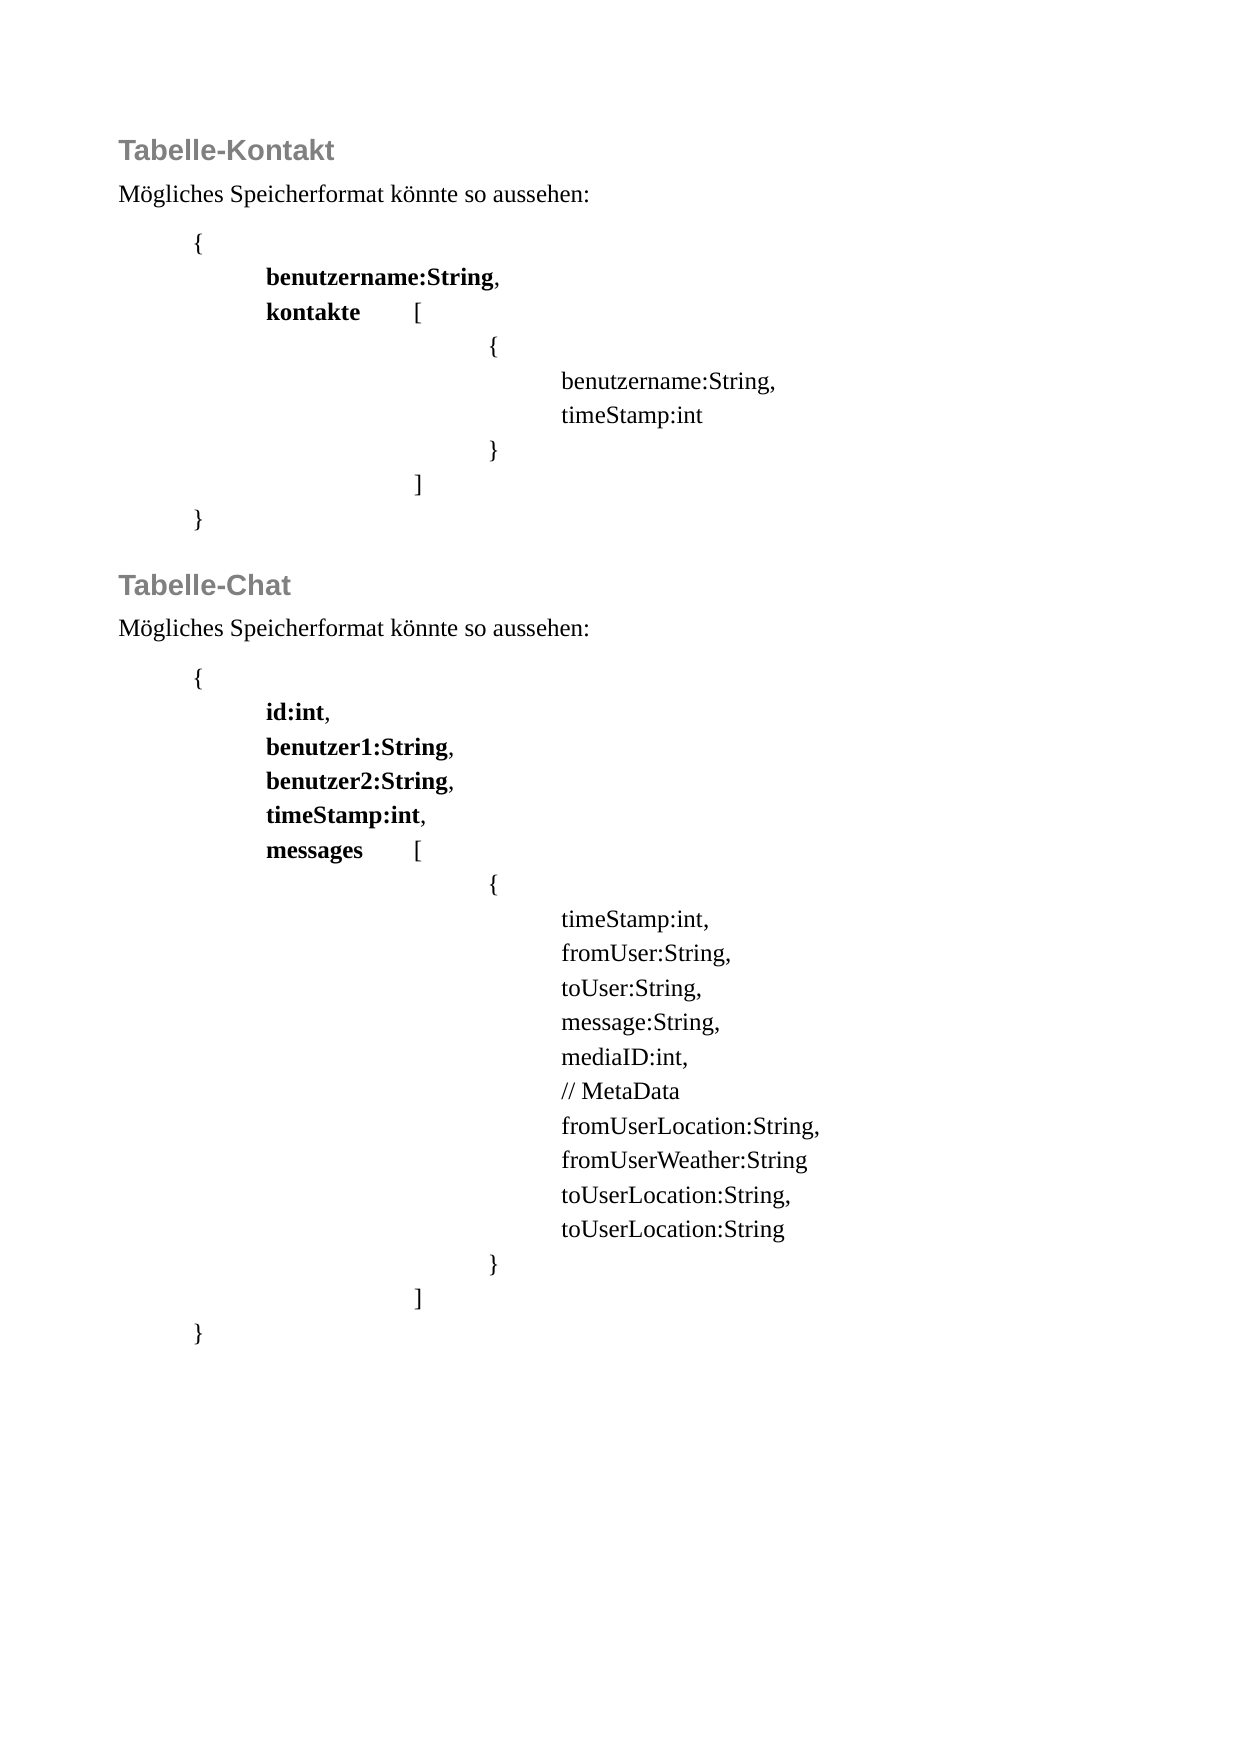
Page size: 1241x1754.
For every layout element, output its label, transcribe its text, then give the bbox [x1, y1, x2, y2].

text } [118, 1318, 1122, 1346]
text toUser:String, [118, 973, 1122, 1002]
subtitle Tabelle-Chat [118, 567, 1122, 601]
text kontakte [ [118, 297, 1122, 326]
text message:String, [118, 1007, 1122, 1036]
text fromUser:String, [118, 938, 1122, 967]
text timeStamp:int [118, 400, 1122, 429]
text { [118, 228, 1122, 257]
text } [118, 1249, 1122, 1277]
text fromUserLocation:String, [118, 1111, 1122, 1139]
text fromUserWeather:String [118, 1145, 1122, 1174]
text toUserLocation:String [118, 1214, 1122, 1243]
text Mögliches Speicherformat könnte so aussehen: [118, 179, 1122, 207]
text timeStamp:int, [118, 904, 1122, 933]
text benutzername:String, [118, 366, 1122, 394]
subtitle Tabelle-Kontakt [118, 133, 1122, 166]
text ] [118, 469, 1122, 498]
text benutzer2:String, [118, 766, 1122, 795]
text benutzer1:String, [118, 732, 1122, 760]
text } [118, 435, 1122, 463]
text benutzername:String, [118, 262, 1122, 291]
text } [118, 504, 1122, 532]
text { [118, 869, 1122, 898]
text // MetaData [118, 1076, 1122, 1105]
text ] [118, 1283, 1122, 1312]
text toUserLocation:String, [118, 1180, 1122, 1208]
text Mögliches Speicherformat könnte so aussehen: [118, 613, 1122, 642]
text mediaID:int, [118, 1042, 1122, 1071]
text messages [ [118, 835, 1122, 864]
text { [118, 663, 1122, 691]
text id:int, [118, 697, 1122, 726]
text { [118, 331, 1122, 360]
text timeStamp:int, [118, 801, 1122, 829]
